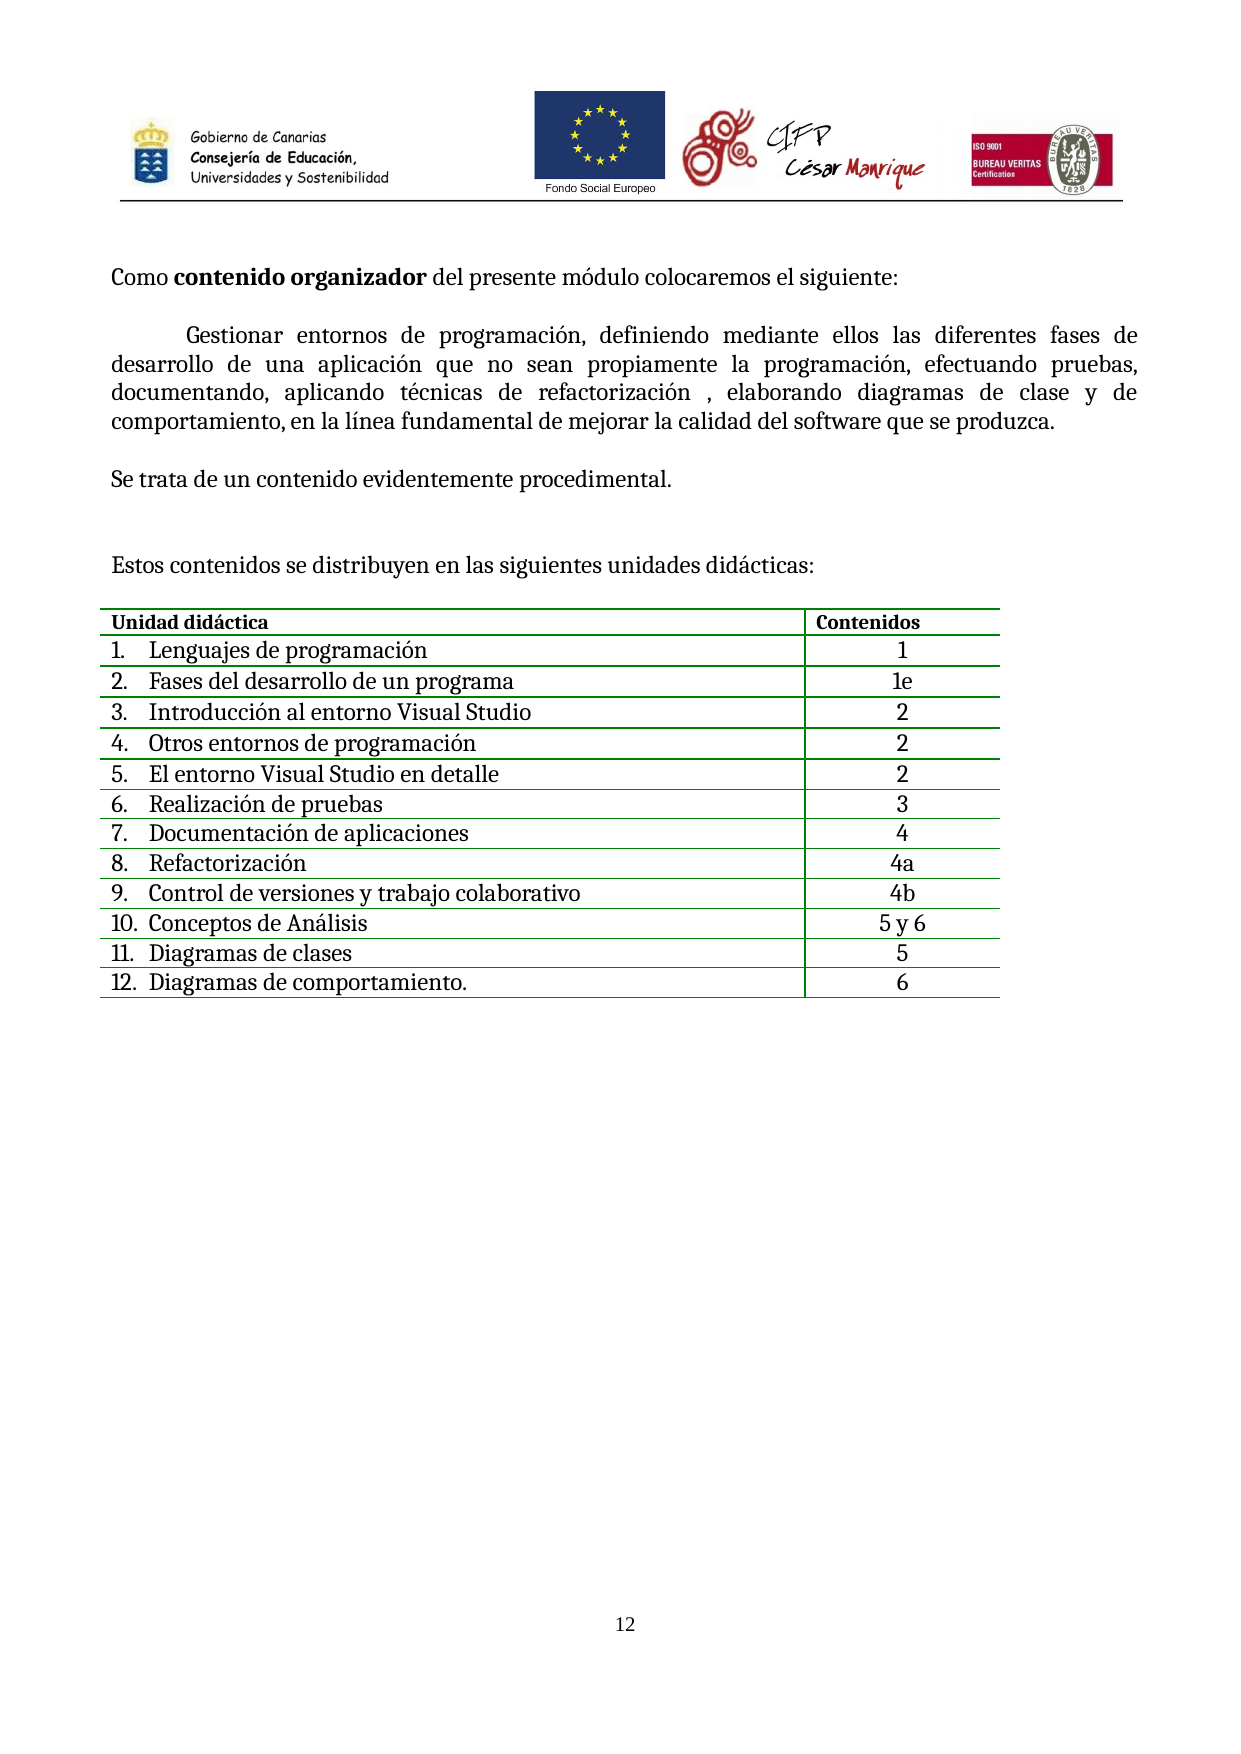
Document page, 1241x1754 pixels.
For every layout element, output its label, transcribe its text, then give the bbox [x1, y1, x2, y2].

table_cell 5 [806, 939, 1000, 967]
table_cell 2 [806, 729, 1000, 758]
table_cell Refactorización [100, 849, 804, 878]
table_cell Fases del desarrollo de un programa [100, 667, 804, 696]
table_cell Realización de pruebas [100, 790, 804, 818]
table_cell Conceptos de Análisis [100, 909, 804, 937]
table_cell Introducción al entorno Visual Studio [100, 698, 804, 727]
table_cell 1e [806, 667, 1000, 696]
table_cell 5 y 6 [806, 909, 1000, 937]
table_cell 4a [806, 849, 1000, 878]
picture [114, 91, 1127, 205]
table_cell Control de versiones y trabajo colaborativo [100, 879, 804, 908]
table_cell Lenguajes de programación [100, 636, 804, 665]
text Como contenido organizador del presente módulo colocaremos el siguiente: [111, 263, 1139, 292]
table_cell 2 [806, 698, 1000, 727]
table_cell 6 [806, 968, 1000, 997]
table_cell Otros entornos de programación [100, 729, 804, 758]
table_cell 3 [806, 790, 1000, 818]
table_cell Diagramas de clases [100, 939, 804, 967]
text Estos contenidos se distribuyen en las siguientes unidades didácticas: [111, 551, 1139, 579]
table_header Unidad didáctica [100, 610, 804, 634]
table_cell Documentación de aplicaciones [100, 819, 804, 848]
table_cell Diagramas de comportamiento. [100, 968, 804, 997]
table_cell 4 [806, 819, 1000, 848]
table_header Contenidos [806, 610, 1000, 634]
text Gestionar entornos de programación, definiendo mediante ellos las diferentes fases de desarrollo de una aplicación que no sean propiamente la programación, efectuando pruebas, documentando, aplicando técnicas de refactorización , elaborando diagramas de clase y de comportamiento, en la línea fundamental de mejorar la calidad del software que se produzca. [111, 321, 1139, 436]
table_cell El entorno Visual Studio en detalle [100, 760, 804, 788]
text Se trata de un contenido evidentemente procedimental. [111, 464, 1139, 493]
table_cell 2 [806, 760, 1000, 788]
table_cell 1 [806, 636, 1000, 665]
table_cell 4b [806, 879, 1000, 908]
